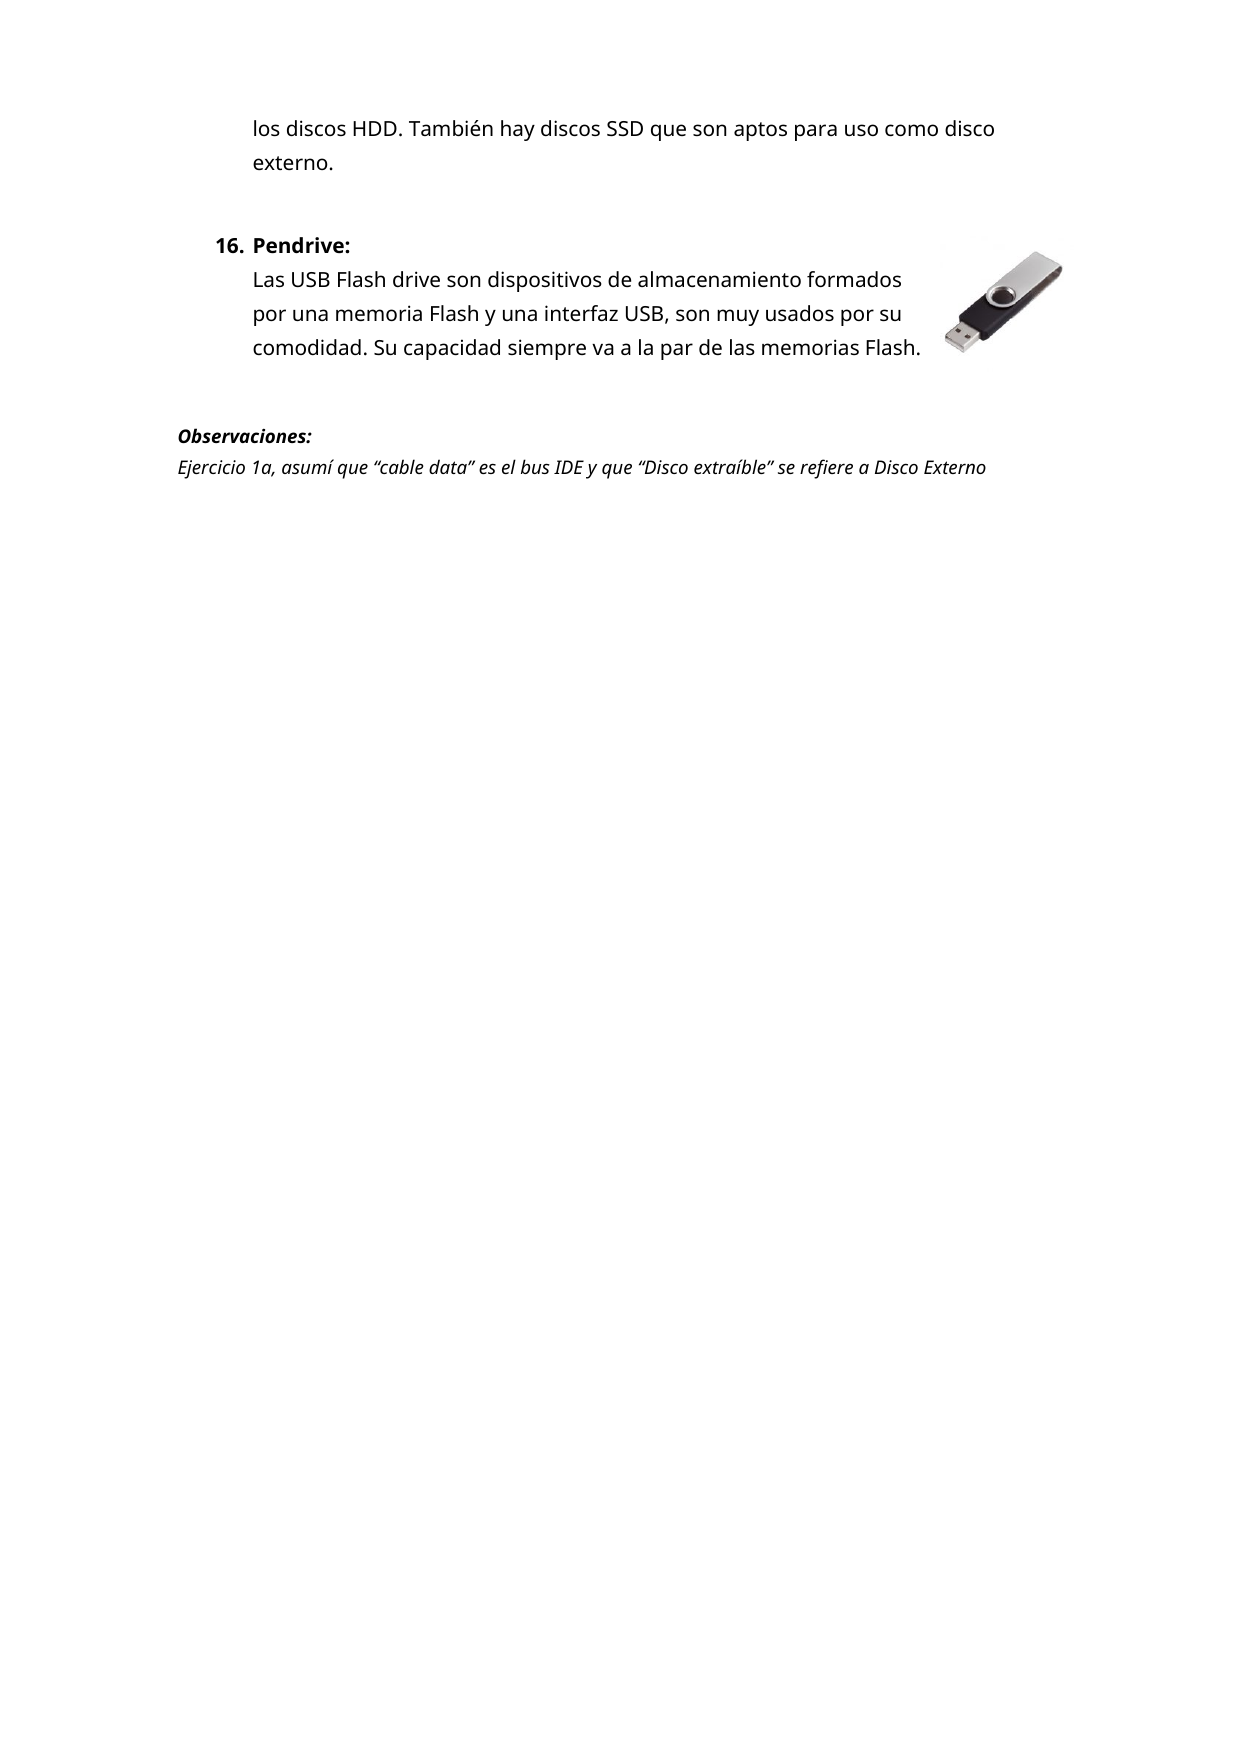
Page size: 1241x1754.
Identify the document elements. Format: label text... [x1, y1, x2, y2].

list los discos HDD. También hay discos SSD que son aptos para uso como disco externo. [215, 114, 1063, 211]
text Observaciones: Ejercicio 1a, asumí que “cable data” es el bus IDE y que “Disco extraíble” se refiere a Disco Externo [177, 424, 1063, 480]
list Pendrive: Las USB Flash drive son dispositivos de almacenamiento formados por una memoria Flash y una interfaz USB, son muy usados por su comodidad. Su capacidad siempre va a la par de las memorias Flash. [215, 231, 1063, 402]
picture [934, 233, 1074, 372]
